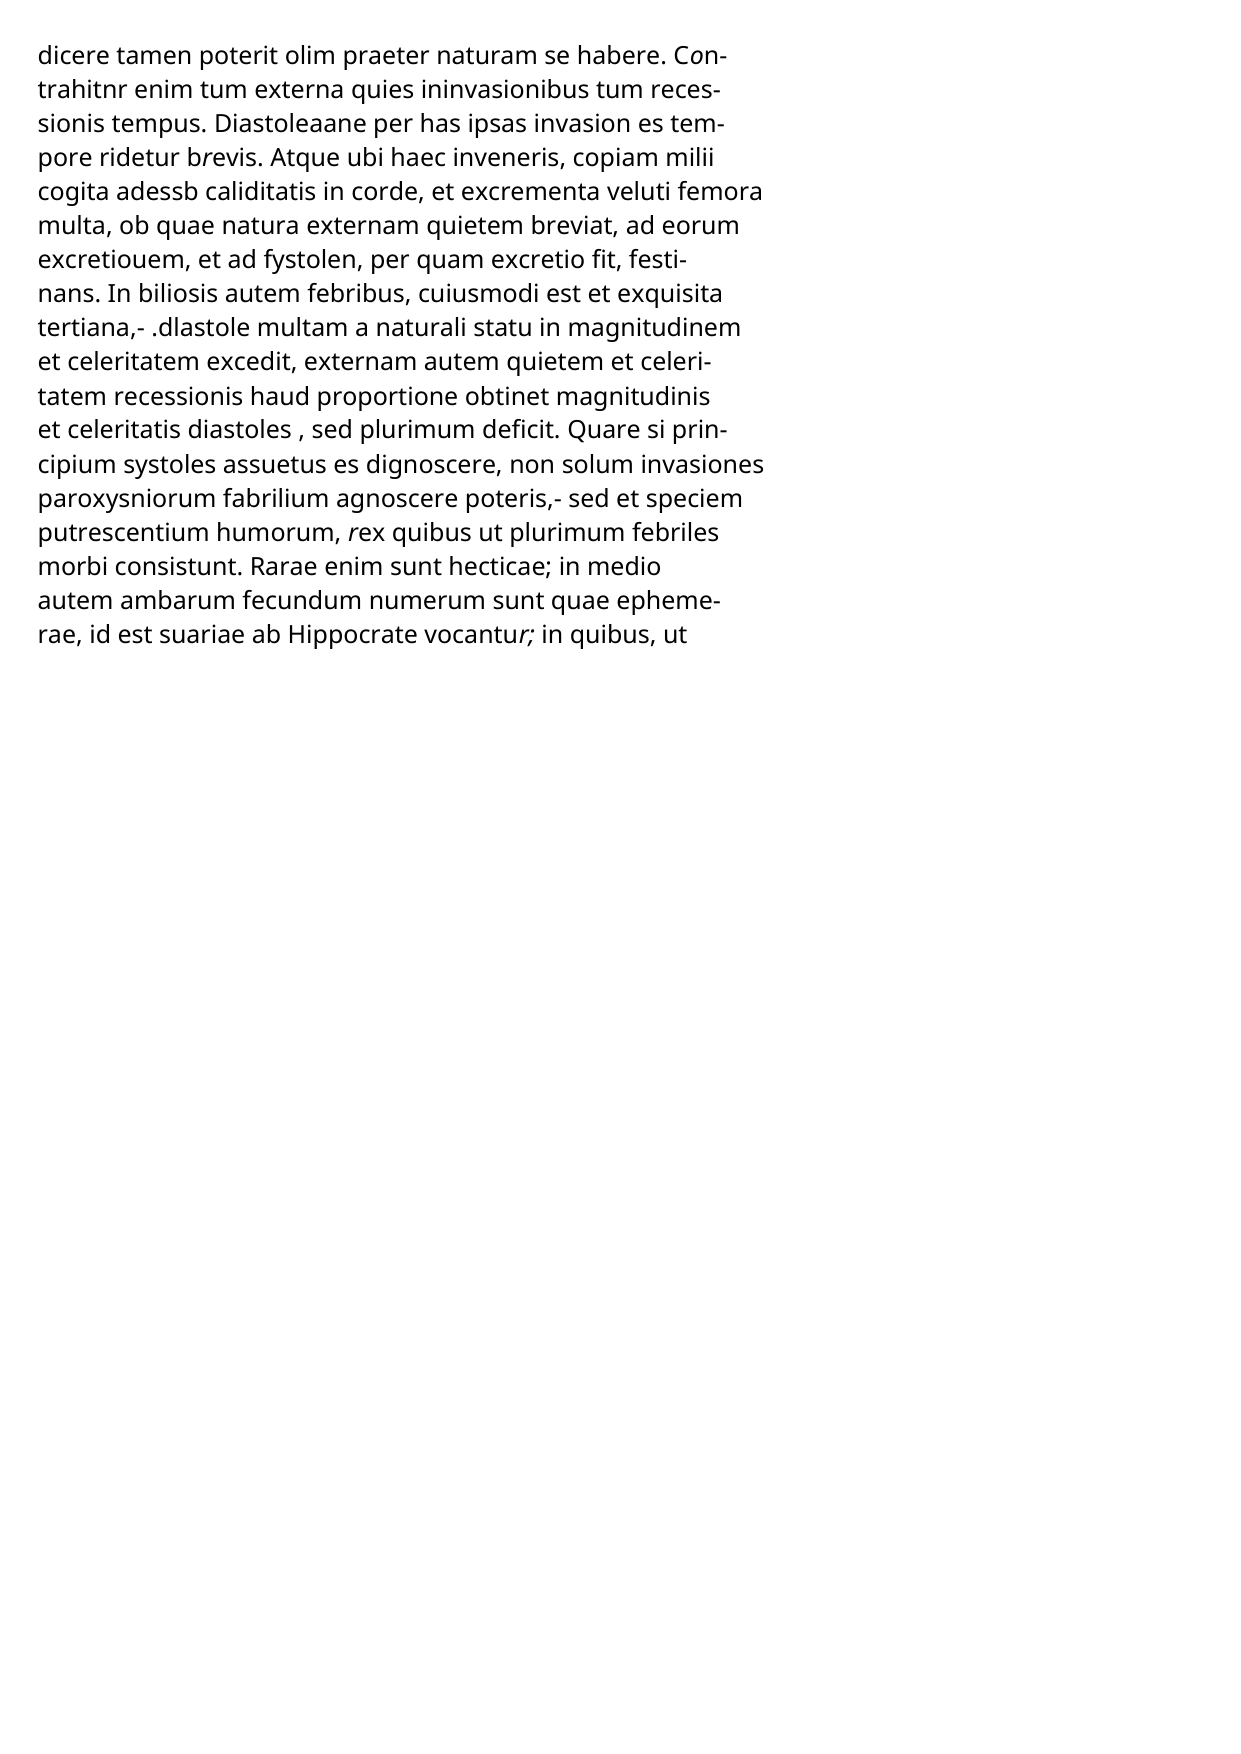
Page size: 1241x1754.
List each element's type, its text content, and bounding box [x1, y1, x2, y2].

text dicere tamen poterit olim praeter naturam se habere. Con- trahitnr enim tum externa quies ininvasionibus tum reces- sionis tempus. Diastoleaane per has ipsas invasion es tem- pore ridetur brevis. Atque ubi haec inveneris, copiam milii cogita adessb caliditatis in corde, et excrementa veluti femora multa, ob quae natura externam quietem breviat, ad eorum excretiouem, et ad fystolen, per quam excretio fit, festi- nans. In biliosis autem febribus, cuiusmodi est et exquisita tertiana,- .dlastole multam a naturali statu in magnitudinem et celeritatem excedit, externam autem quietem et celeri- tatem recessionis haud proportione obtinet magnitudinis et celeritatis diastoles , sed plurimum deficit. Quare si prin- cipium systoles assuetus es dignoscere, non solum invasiones paroxysniorum fabrilium agnoscere poteris,- sed et speciem putrescentium humorum, rex quibus ut plurimum febriles morbi consistunt. Rarae enim sunt hecticae; in medio autem ambarum fecundum numerum sunt quae epheme- rae, id est suariae ab Hippocrate vocantur; in quibus, ut [37, 37, 1203, 651]
